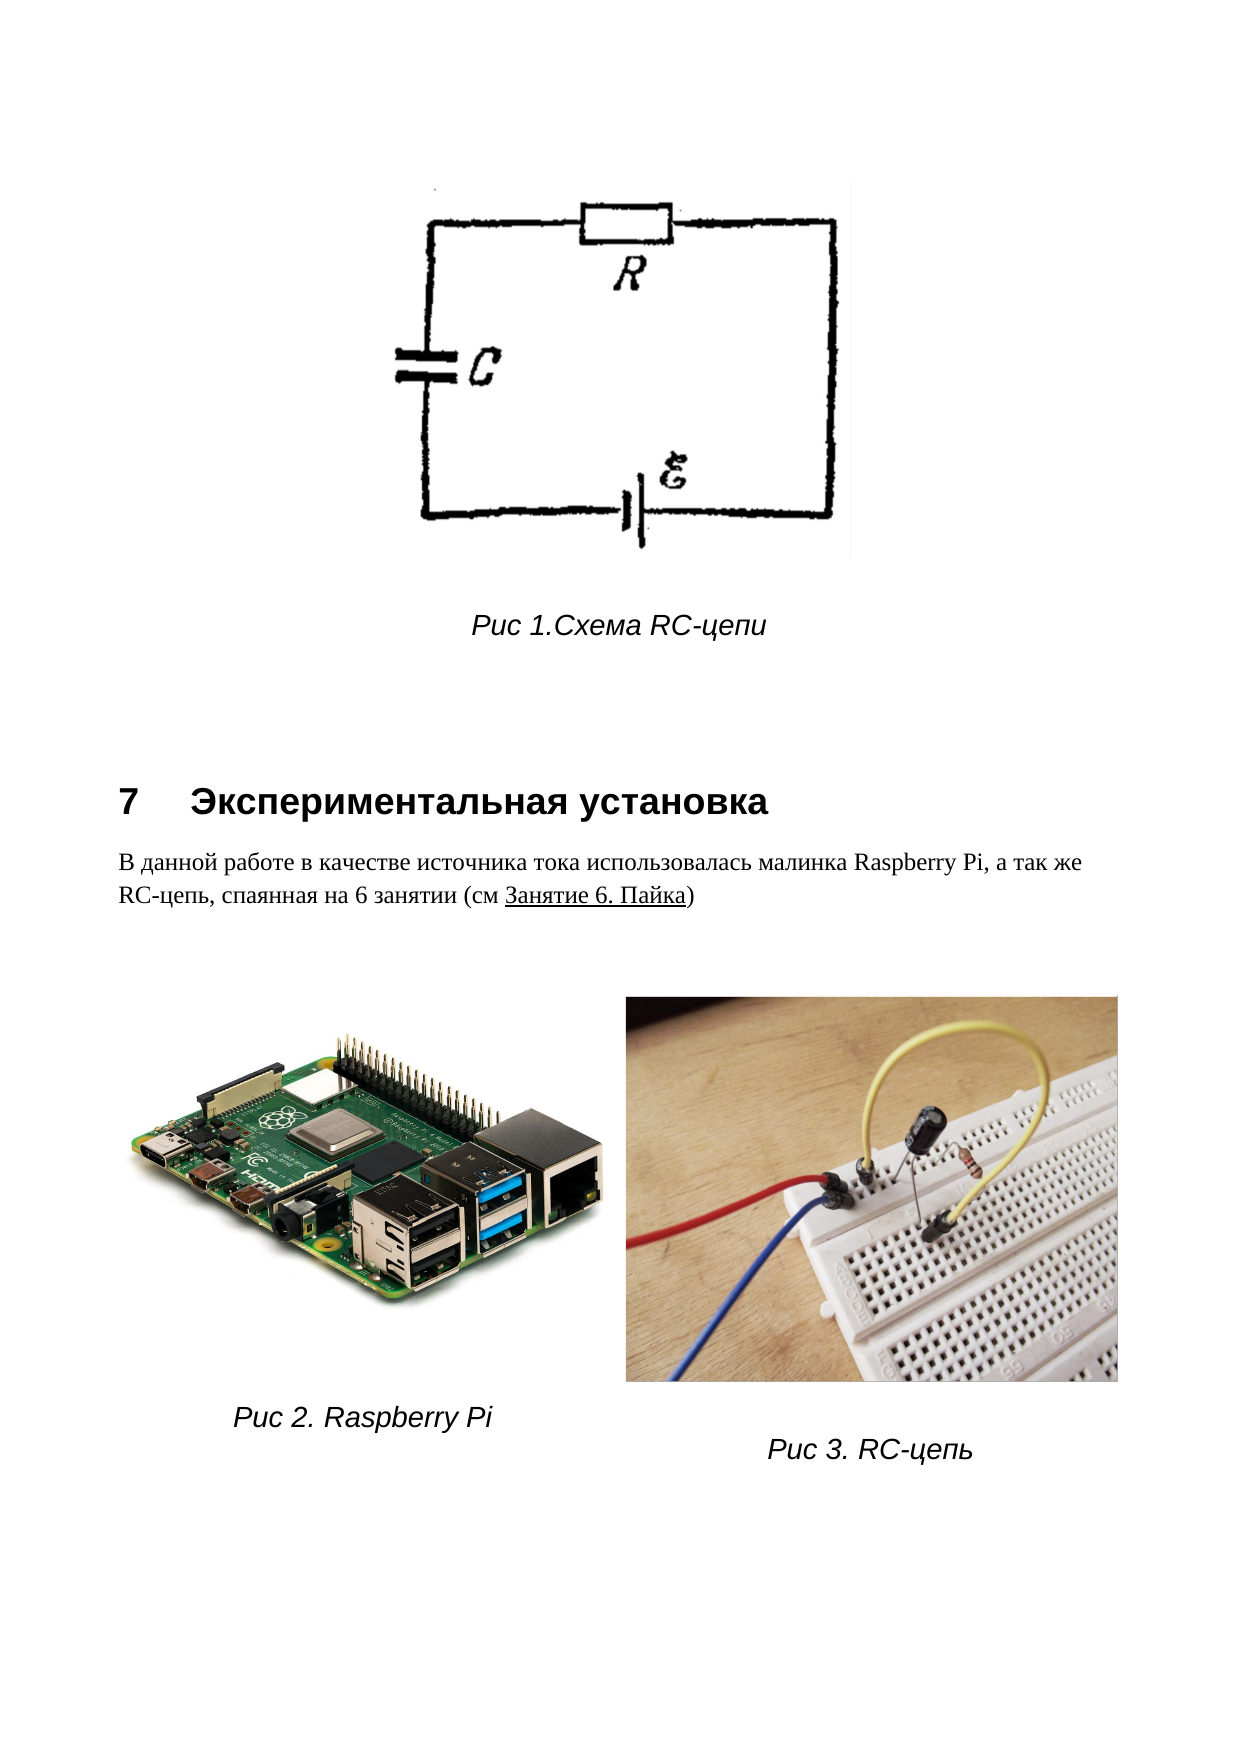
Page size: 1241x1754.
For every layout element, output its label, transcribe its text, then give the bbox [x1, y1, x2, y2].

list Экспериментальная установка [118, 779, 1122, 822]
table_header Рис 3. RC-цепь [616, 990, 1128, 1483]
text В данной работе в качестве источника тока использовалась малинка Raspberry Pi, а так же RC-цепь, спаянная на 6 занятии (см Занятие 6. Пайка) [118, 847, 1122, 909]
text Рис 1.Схема RC-цепи [118, 608, 1122, 642]
table_header Рис 2. Raspberry Pi [113, 990, 616, 1483]
